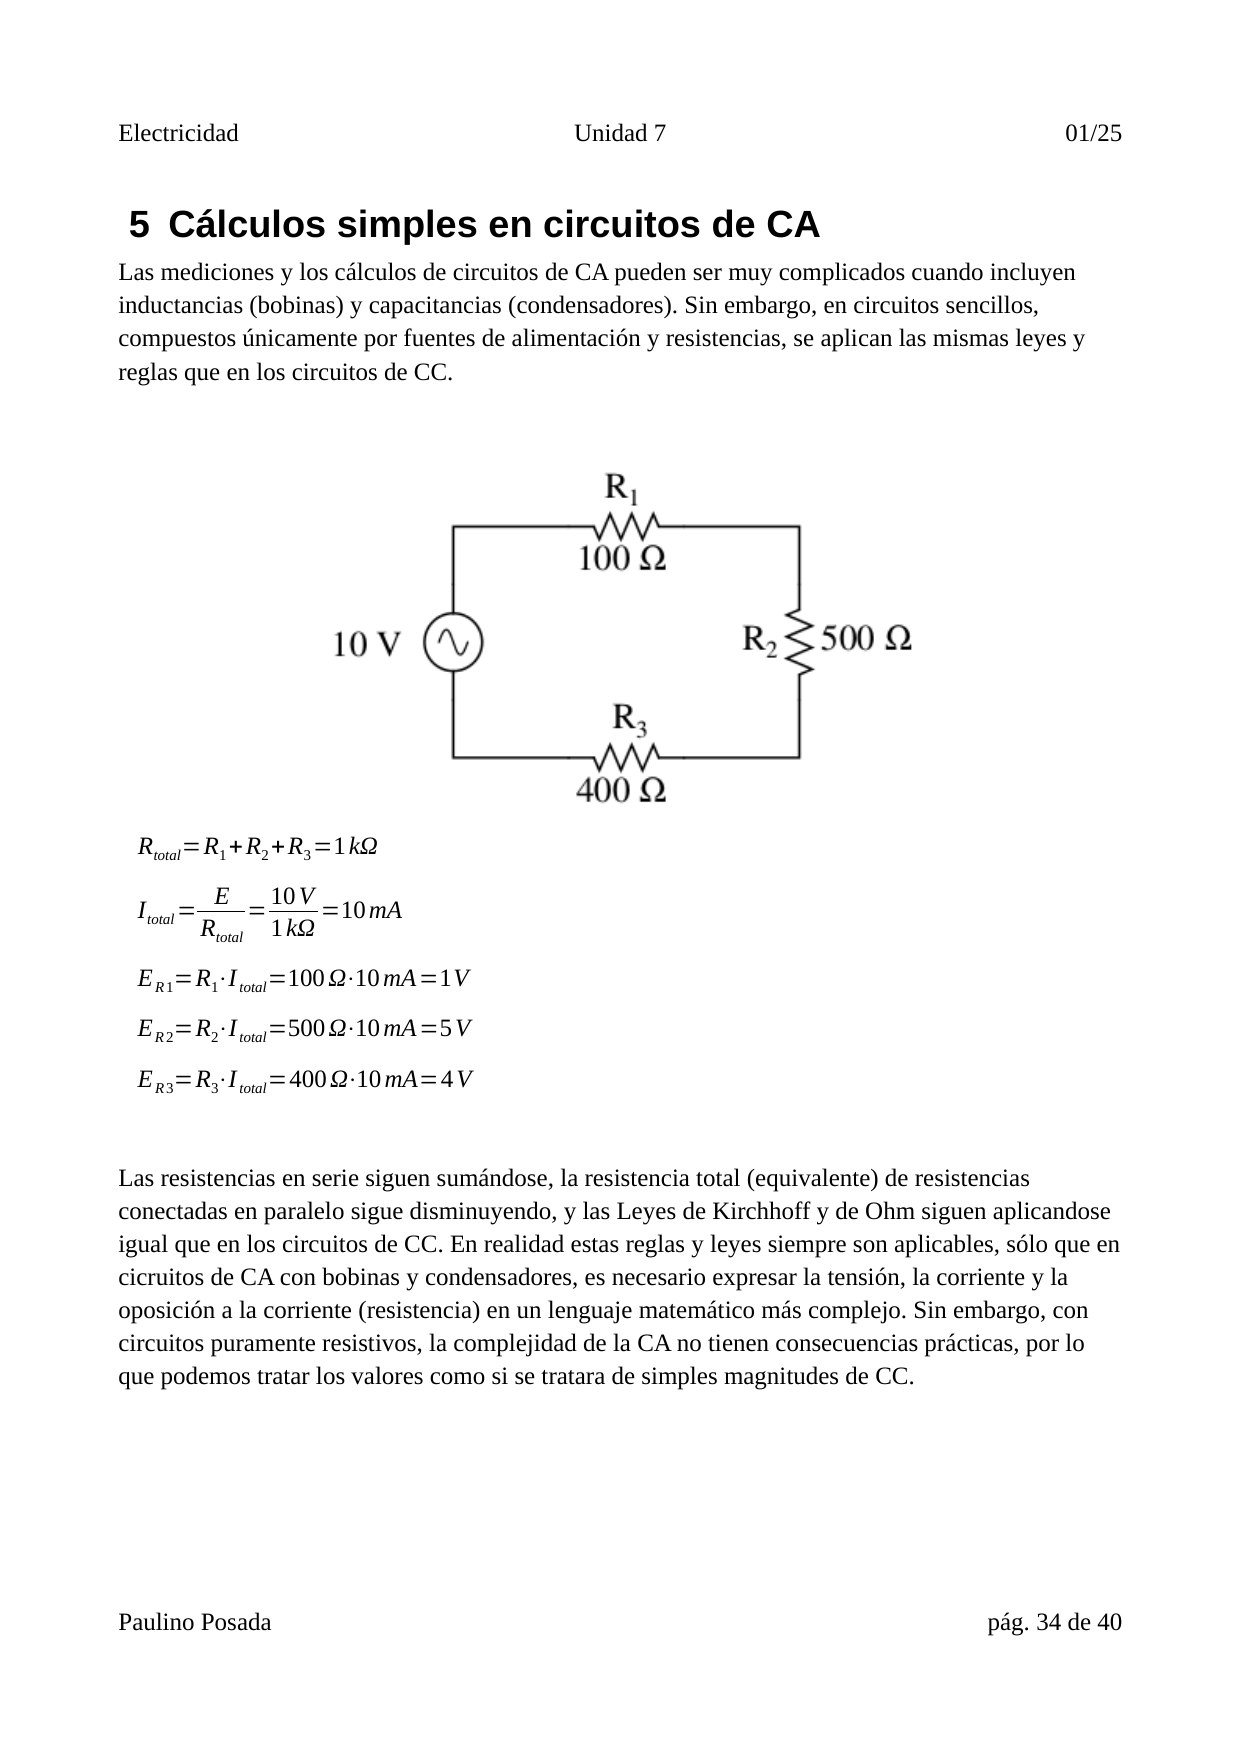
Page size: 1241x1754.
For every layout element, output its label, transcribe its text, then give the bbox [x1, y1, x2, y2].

text Las resistencias en serie siguen sumándose, la resistencia total (equivalente) de resistencias conectadas en paralelo sigue disminuyendo, y las Leyes de Kirchhoff y de Ohm siguen aplicandose igual que en los circuitos de CC. En realidad estas reglas y leyes siempre son aplicables, sólo que en cicruitos de CA con bobinas y condensadores, es necesario expresar la tensión, la corriente y la oposición a la corriente (resistencia) en un lenguaje matemático más complejo. Sin embargo, con circuitos puramente resistivos, la complejidad de la CA no tienen consecuencias prácticas, por lo que podemos tratar los valores como si se tratara de simples magnitudes de CC. [118, 1163, 1122, 1390]
text Las mediciones y los cálculos de circuitos de CA pueden ser muy complicados cuando incluyen inductancias (bobinas) y capacitancias (condensadores). Sin embargo, en circuitos sencillos, compuestos únicamente por fuentes de alimentación y resistencias, se aplican las mismas leyes y reglas que en los circuitos de CC. [118, 257, 1122, 385]
subtitle Cálculos simples en circuitos de CA [118, 201, 1122, 245]
picture [306, 451, 935, 824]
